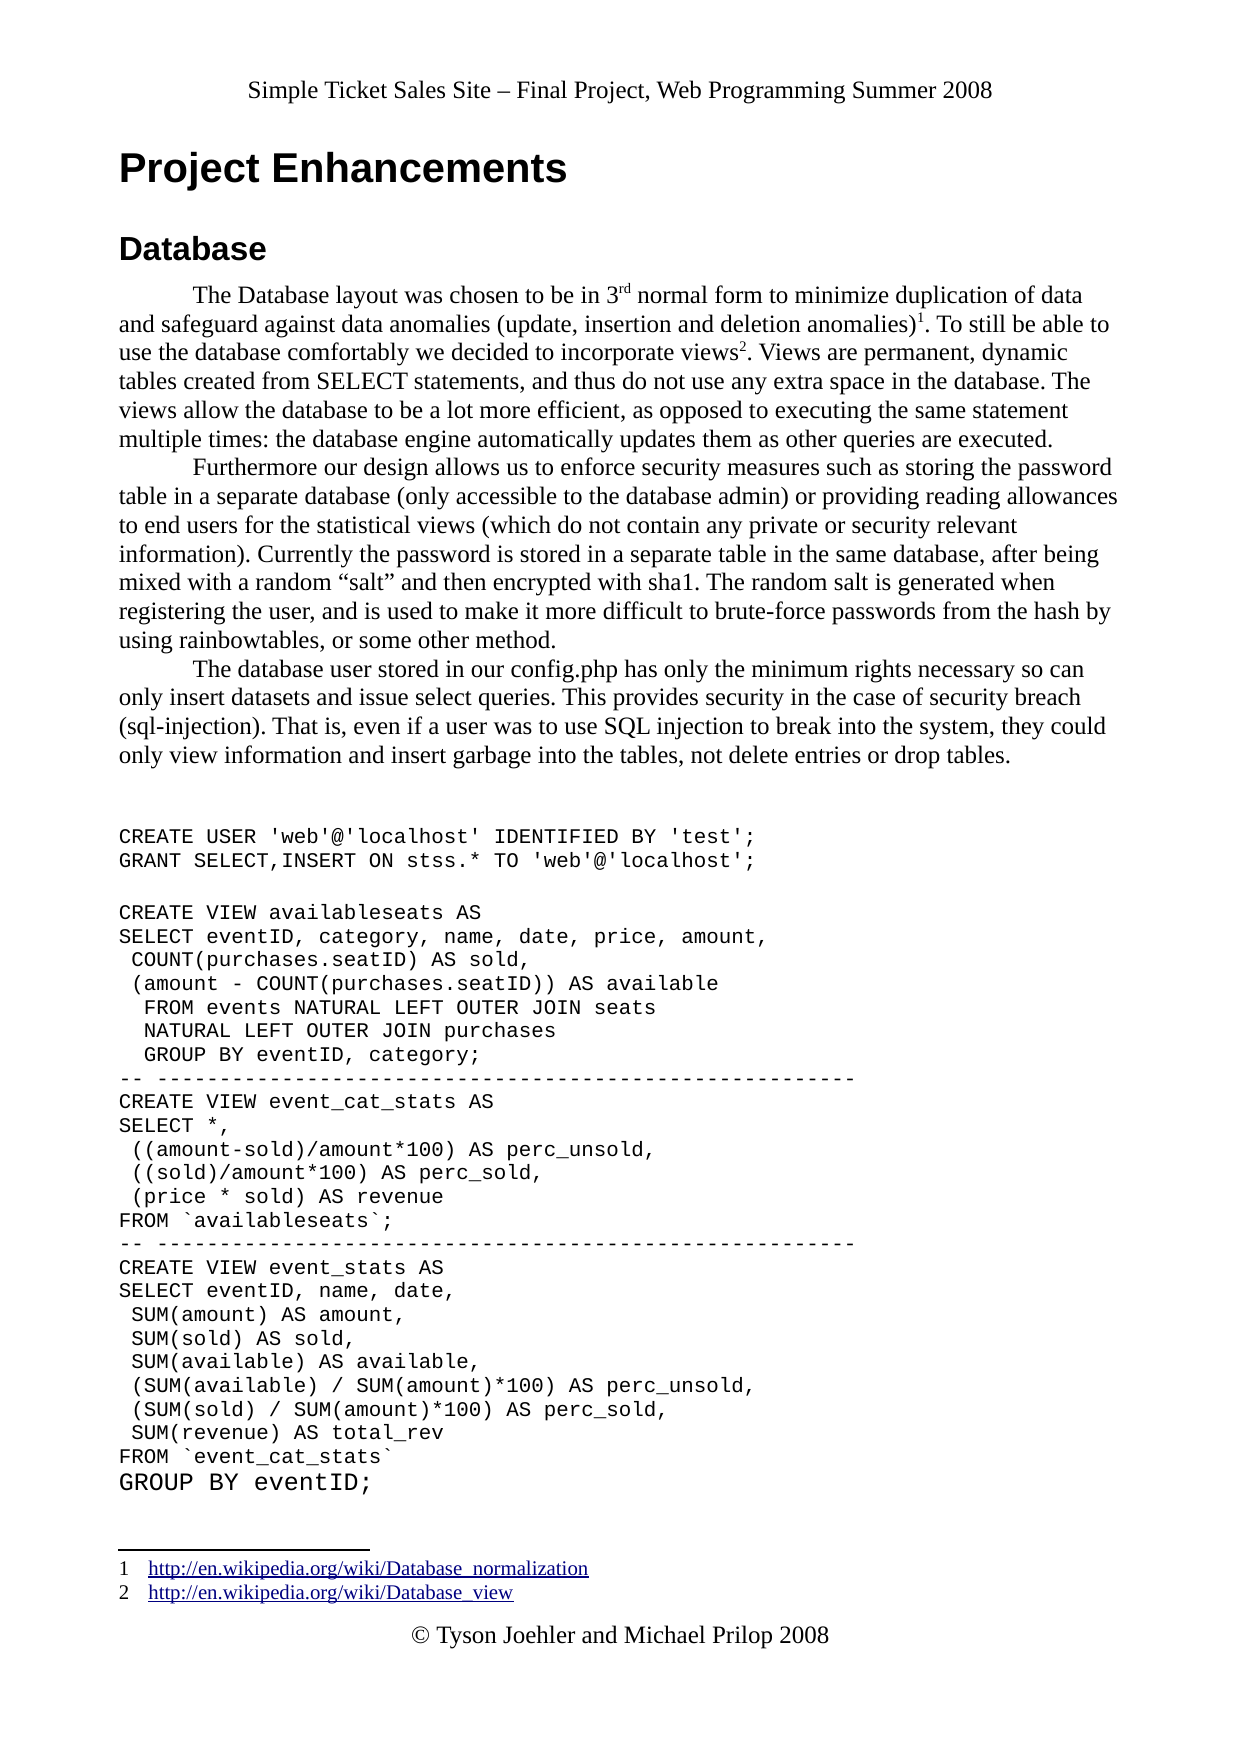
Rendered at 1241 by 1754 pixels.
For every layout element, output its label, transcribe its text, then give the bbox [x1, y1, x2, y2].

text GROUP BY eventID; [118, 1470, 1122, 1498]
text -- -------------------------------------------------------- [118, 1233, 1122, 1257]
text GRANT SELECT,INSERT ON stss.* TO 'web'@'localhost'; [118, 850, 1122, 873]
subtitle Database [118, 229, 1122, 267]
text CREATE VIEW event_stats AS [118, 1257, 1122, 1281]
text SUM(available) AS available, [118, 1351, 1122, 1375]
text FROM `availableseats`; [118, 1209, 1122, 1233]
text FROM events NATURAL LEFT OUTER JOIN seats [118, 997, 1122, 1020]
text ((amount-sold)/amount*100) AS perc_unsold, [118, 1139, 1122, 1162]
text SUM(amount) AS amount, [118, 1304, 1122, 1328]
text SUM(revenue) AS total_rev [118, 1422, 1122, 1446]
text The database user stored in our config.php has only the minimum rights necessary so can only insert datasets and issue select queries. This provides security in the case of security breach (sql-injection). That is, even if a user was to use SQL injection to break into the system, they could only view information and insert garbage into the tables, not delete entries or drop tables. [118, 654, 1122, 769]
text (amount - COUNT(purchases.seatID)) AS available [118, 973, 1122, 997]
text The Database layout was chosen to be in 3rd normal form to minimize duplication of data and safeguard against data anomalies (update, insertion and deletion anomalies). To still be able to use the database comfortably we decided to incorporate views. Views are permanent, dynamic tables created from SELECT statements, and thus do not use any extra space in the database. The views allow the database to be a lot more efficient, as opposed to executing the same statement multiple times: the database engine automatically updates them as other queries are executed. [118, 280, 1122, 452]
text SELECT eventID, category, name, date, price, amount, [118, 926, 1122, 949]
text (SUM(sold) / SUM(amount)*100) AS perc_sold, [118, 1399, 1122, 1422]
text Furthermore our design allows us to enforce security measures such as storing the password table in a separate database (only accessible to the database admin) or providing reading allowances to end users for the statistical views (which do not contain any private or security relevant information). Currently the password is stored in a separate table in the same database, after being mixed with a random “salt” and then encrypted with sha1. The random salt is generated when registering the user, and is used to make it more difficult to brute-force passwords from the hash by using rainbowtables, or some other method. [118, 452, 1122, 654]
text SELECT *, [118, 1115, 1122, 1139]
text SUM(sold) AS sold, [118, 1328, 1122, 1351]
text http://en.wikipedia.org/wiki/Database_normalization [118, 1556, 1122, 1580]
text http://en.wikipedia.org/wiki/Database_view [118, 1580, 1122, 1604]
text SELECT eventID, name, date, [118, 1281, 1122, 1304]
text CREATE VIEW event_cat_stats AS [118, 1091, 1122, 1115]
text (price * sold) AS revenue [118, 1186, 1122, 1209]
text FROM `event_cat_stats` [118, 1446, 1122, 1470]
subtitle Project Enhancements [118, 143, 1122, 191]
text COUNT(purchases.seatID) AS sold, [118, 949, 1122, 973]
text CREATE USER 'web'@'localhost' IDENTIFIED BY 'test'; [118, 826, 1122, 850]
text (SUM(available) / SUM(amount)*100) AS perc_unsold, [118, 1375, 1122, 1399]
text ((sold)/amount*100) AS perc_sold, [118, 1162, 1122, 1186]
text NATURAL LEFT OUTER JOIN purchases [118, 1020, 1122, 1044]
text GROUP BY eventID, category; [118, 1044, 1122, 1068]
text CREATE VIEW availableseats AS [118, 902, 1122, 926]
text -- -------------------------------------------------------- [118, 1068, 1122, 1091]
